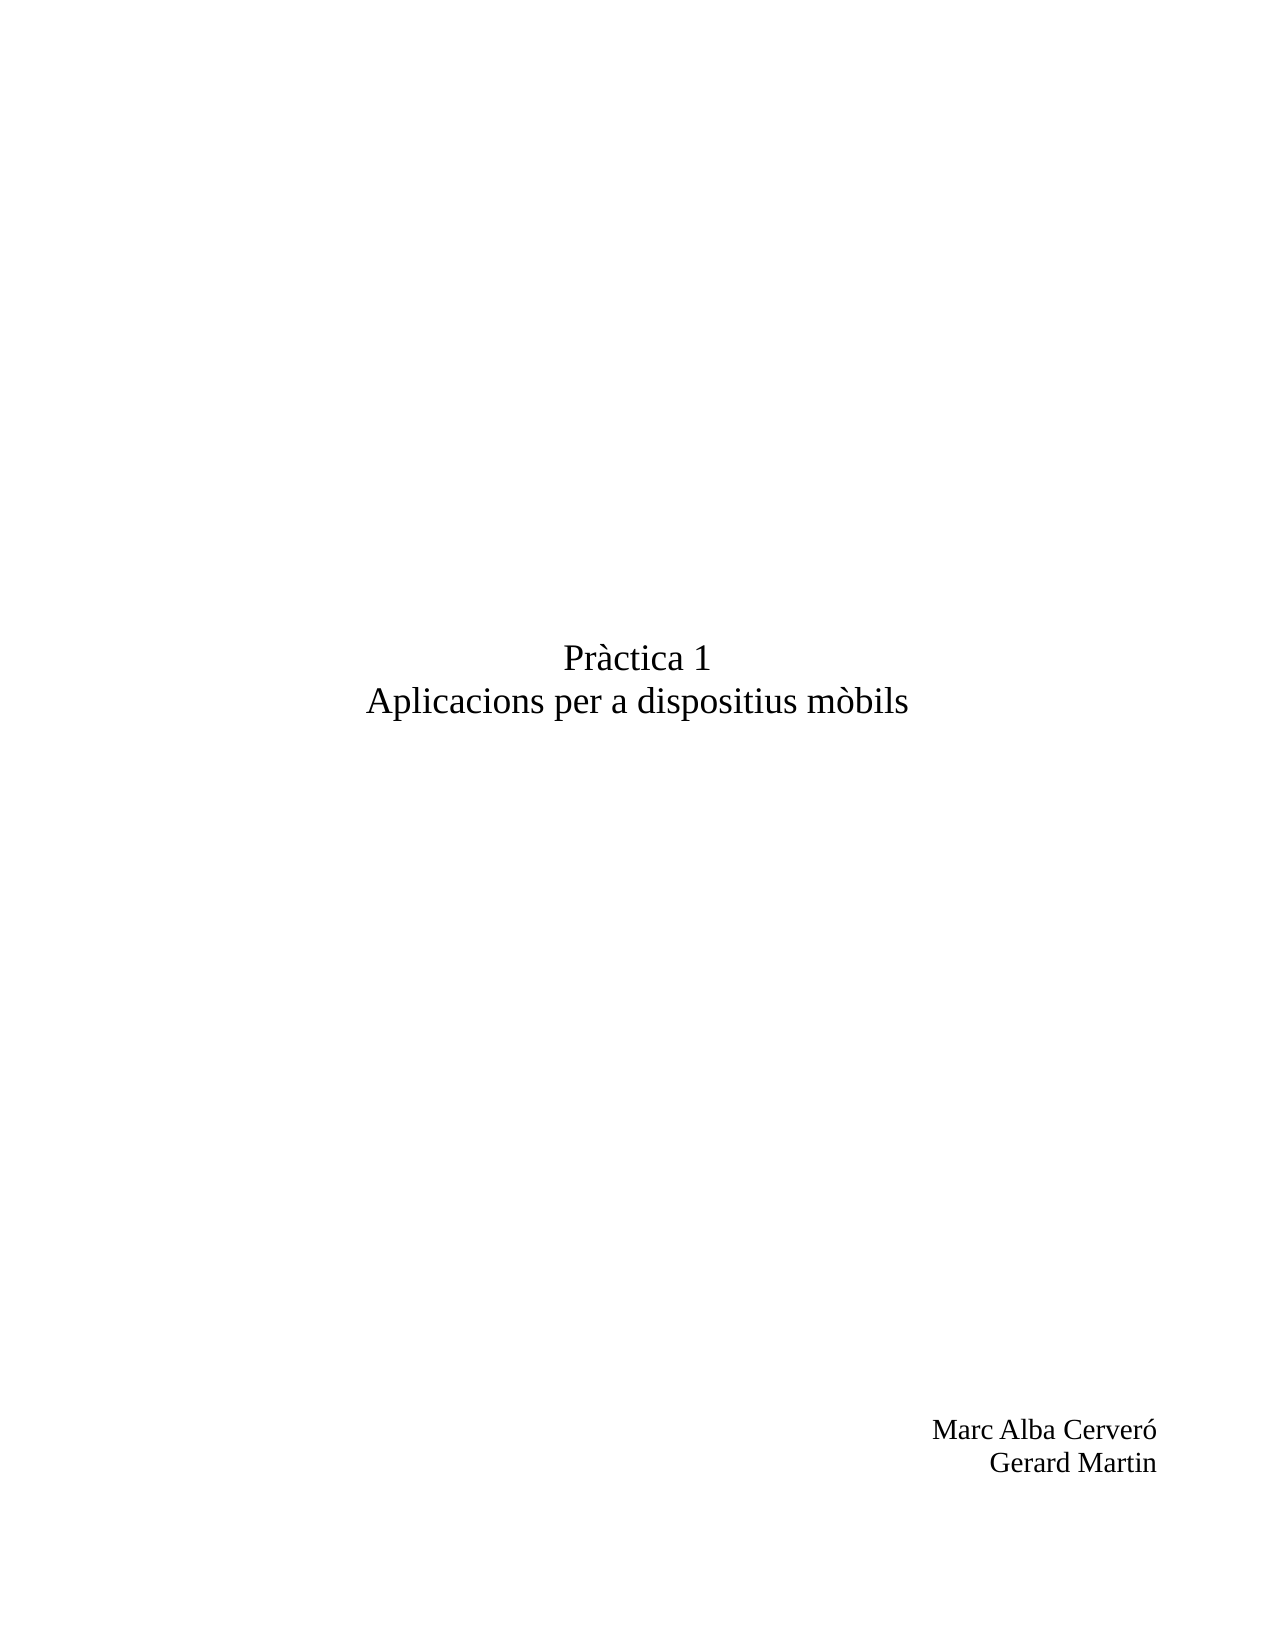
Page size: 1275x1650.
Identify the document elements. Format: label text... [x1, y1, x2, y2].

text Aplicacions per a dispositius mòbils [118, 679, 1157, 722]
text Marc Alba Cerveró [118, 1412, 1157, 1445]
text Pràctica 1 [118, 636, 1157, 679]
text Gerard Martin [118, 1445, 1157, 1479]
